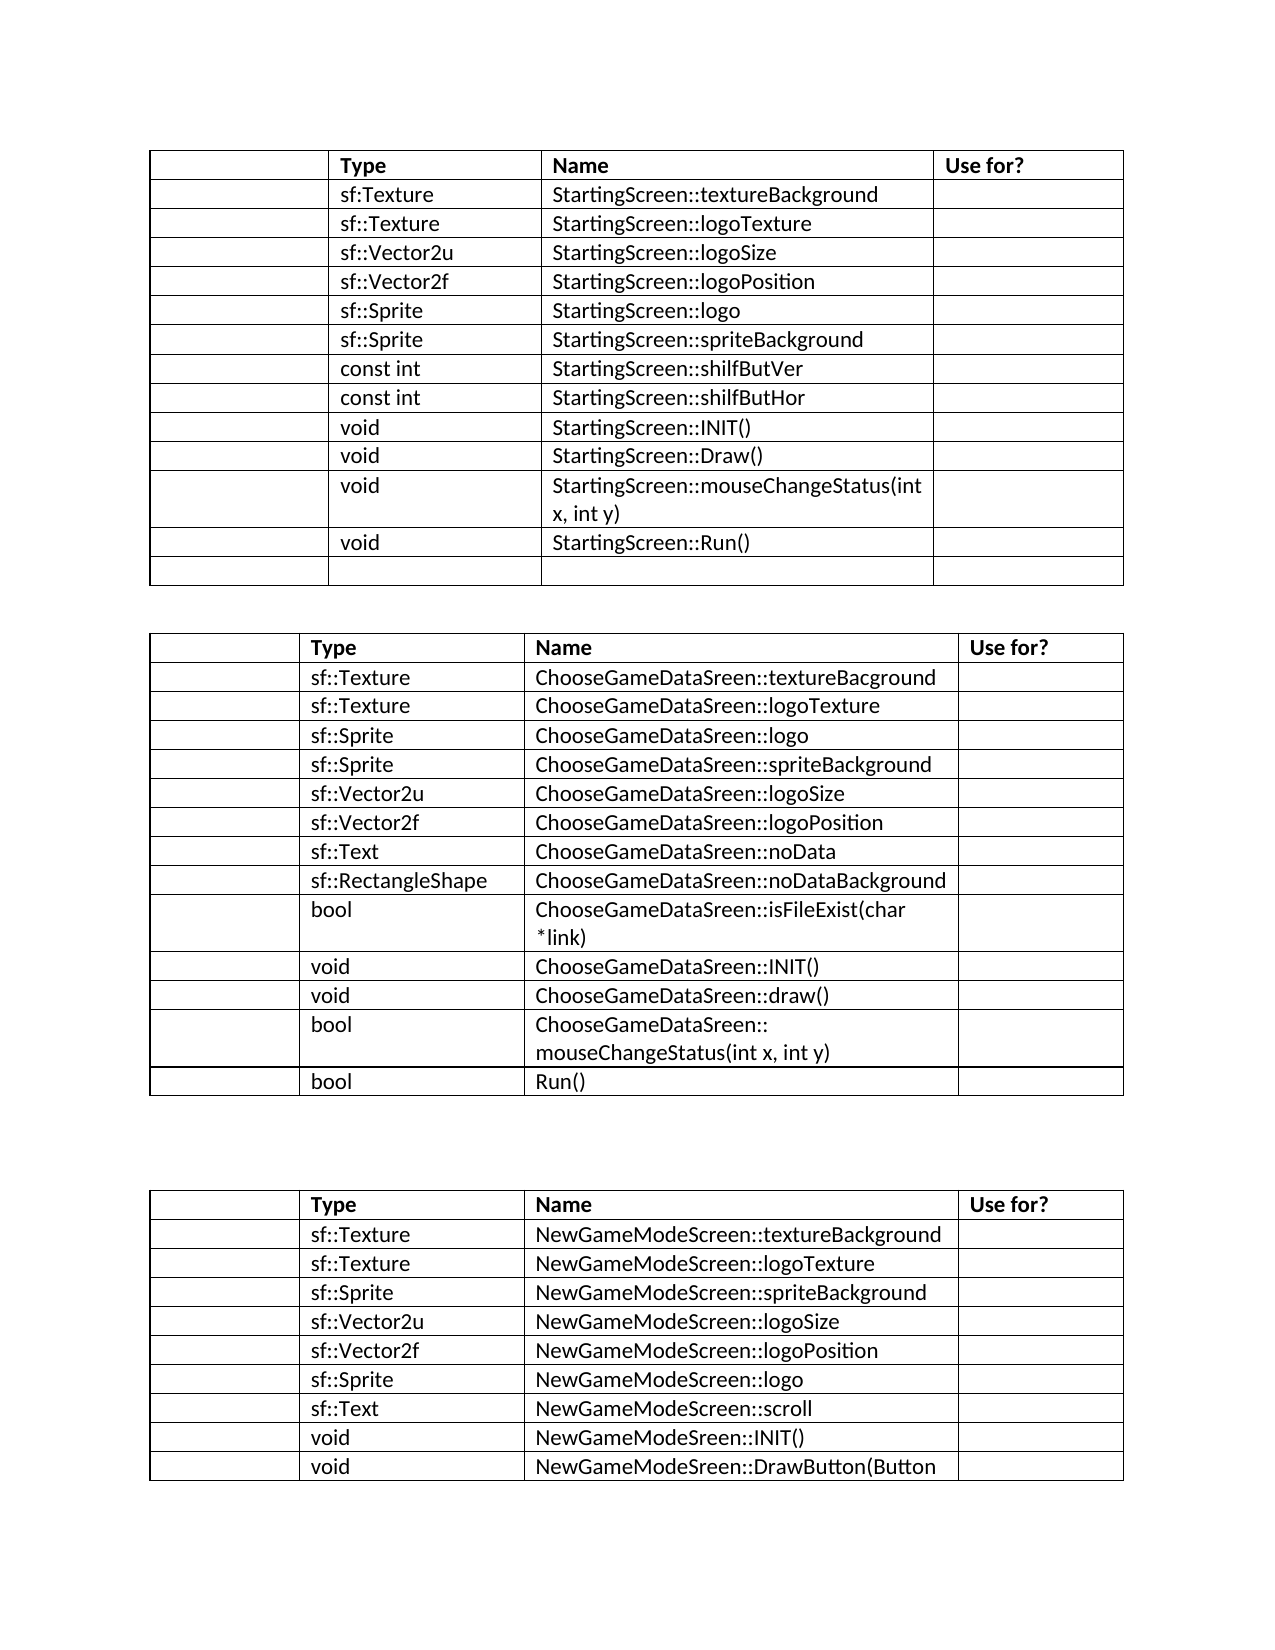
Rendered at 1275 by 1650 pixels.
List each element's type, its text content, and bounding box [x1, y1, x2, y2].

table_cell [151, 355, 328, 382]
table_cell [934, 557, 1123, 585]
table_header [151, 151, 328, 179]
table_cell sf::Texture [300, 1249, 524, 1277]
table_cell NewGameModeScreen::logo [525, 1365, 958, 1393]
table_header Use for? [959, 1191, 1123, 1219]
table_cell StartingScreen::logoSize [542, 238, 933, 266]
table_cell ChooseGameDataSreen::INIT() [525, 952, 958, 980]
table_cell sf::Sprite [300, 1278, 524, 1306]
table_cell StartingScreen::logoPosition [542, 267, 933, 295]
table_cell ChooseGameDataSreen:: mouseChangeStatus(int x, int y) [525, 1010, 958, 1066]
table_cell [151, 981, 299, 1009]
table_cell [959, 1365, 1123, 1393]
table_cell [934, 413, 1123, 441]
table_cell void [300, 1452, 524, 1480]
table_cell [151, 779, 299, 807]
table_cell [151, 557, 328, 585]
table_cell [151, 808, 299, 836]
table_cell NewGameModeSreen::DrawButton(Button [525, 1452, 958, 1480]
table_cell [959, 837, 1123, 865]
table_cell sf::Vector2u [329, 238, 541, 266]
table_cell [151, 384, 328, 412]
table_cell [151, 692, 299, 720]
table_cell StartingScreen::logoTexture [542, 209, 933, 237]
table_cell [151, 209, 328, 237]
table_header Name [542, 151, 933, 179]
table_header [151, 1191, 299, 1219]
table_cell StartingScreen::INIT() [542, 413, 933, 441]
table_cell [151, 721, 299, 749]
table_cell [959, 808, 1123, 836]
table_cell void [329, 471, 541, 527]
table_cell [151, 1394, 299, 1422]
table_cell [151, 663, 299, 691]
table_cell [959, 1068, 1123, 1095]
table_cell StartingScreen::textureBackground [542, 180, 933, 208]
table_cell sf::Texture [329, 209, 541, 237]
table_cell [151, 1365, 299, 1393]
table_cell [151, 528, 328, 556]
table_cell [151, 1068, 299, 1095]
table_cell [959, 981, 1123, 1009]
table_cell void [300, 981, 524, 1009]
table_cell [959, 779, 1123, 807]
table_cell [934, 267, 1123, 295]
table_cell NewGameModeScreen::spriteBackground [525, 1278, 958, 1306]
table_cell [151, 471, 328, 527]
table_cell [959, 1307, 1123, 1335]
table_cell sf:Texture [329, 180, 541, 208]
table_cell ChooseGameDataSreen::logoPosition [525, 808, 958, 836]
table_cell sf::Sprite [329, 325, 541, 353]
table_cell [959, 1423, 1123, 1451]
table_cell NewGameModeSreen::INIT() [525, 1423, 958, 1451]
table_cell bool [300, 1068, 524, 1095]
table_cell [151, 1307, 299, 1335]
table_cell [151, 1336, 299, 1364]
table_cell StartingScreen::spriteBackground [542, 325, 933, 353]
table_cell [151, 866, 299, 894]
table_cell Run() [525, 1068, 958, 1095]
table_cell [959, 692, 1123, 720]
table_header [151, 634, 299, 662]
table_cell [151, 1278, 299, 1306]
table_cell sf::RectangleShape [300, 866, 524, 894]
table_cell ChooseGameDataSreen::isFileExist(char *link) [525, 895, 958, 951]
table_cell ChooseGameDataSreen::logoTexture [525, 692, 958, 720]
table_cell sf::Sprite [329, 296, 541, 324]
table_cell StartingScreen::Run() [542, 528, 933, 556]
table_cell void [300, 952, 524, 980]
table_cell sf::Vector2u [300, 1307, 524, 1335]
table_cell StartingScreen::mouseChangeStatus(int x, int y) [542, 471, 933, 527]
table_cell const int [329, 384, 541, 412]
table_cell [934, 238, 1123, 266]
table_cell ChooseGameDataSreen::textureBacground [525, 663, 958, 691]
table_cell [934, 325, 1123, 353]
table_cell sf::Sprite [300, 750, 524, 778]
table_cell ChooseGameDataSreen::draw() [525, 981, 958, 1009]
table_cell void [329, 413, 541, 441]
table_cell NewGameModeScreen::logoTexture [525, 1249, 958, 1277]
table_cell [151, 296, 328, 324]
table_cell StartingScreen::logo [542, 296, 933, 324]
table_cell ChooseGameDataSreen::spriteBackground [525, 750, 958, 778]
table_cell [934, 442, 1123, 470]
table_cell [151, 1249, 299, 1277]
table_header Use for? [934, 151, 1123, 179]
table_cell [151, 1010, 299, 1066]
table_cell [959, 895, 1123, 951]
table_cell [934, 296, 1123, 324]
table_cell bool [300, 1010, 524, 1066]
table_cell [151, 837, 299, 865]
table_cell [959, 866, 1123, 894]
table_cell const int [329, 355, 541, 382]
table_cell [329, 557, 541, 585]
table_cell [151, 442, 328, 470]
table_cell [934, 355, 1123, 382]
table_cell StartingScreen::shilfButHor [542, 384, 933, 412]
table_cell sf::Texture [300, 1220, 524, 1248]
table_header Name [525, 1191, 958, 1219]
table_cell [934, 384, 1123, 412]
table_cell StartingScreen::Draw() [542, 442, 933, 470]
table_cell [151, 180, 328, 208]
table_cell [959, 1278, 1123, 1306]
table_cell [934, 471, 1123, 527]
table_cell [959, 1394, 1123, 1422]
table_cell bool [300, 895, 524, 951]
table_cell sf::Sprite [300, 1365, 524, 1393]
table_cell void [329, 528, 541, 556]
table_cell sf::Sprite [300, 721, 524, 749]
table_cell [959, 1249, 1123, 1277]
table_cell ChooseGameDataSreen::noData [525, 837, 958, 865]
table_cell [934, 528, 1123, 556]
table_cell [151, 1452, 299, 1480]
table_header Type [329, 151, 541, 179]
table_cell [151, 1423, 299, 1451]
table_cell [934, 180, 1123, 208]
table_cell [151, 952, 299, 980]
table_cell [959, 750, 1123, 778]
table_cell [959, 952, 1123, 980]
table_cell [151, 413, 328, 441]
table_cell [934, 209, 1123, 237]
table_cell sf::Text [300, 837, 524, 865]
table_cell NewGameModeScreen::logoPosition [525, 1336, 958, 1364]
table_cell ChooseGameDataSreen::logoSize [525, 779, 958, 807]
table_cell [151, 238, 328, 266]
table_cell [959, 1010, 1123, 1066]
table_cell NewGameModeScreen::scroll [525, 1394, 958, 1422]
table_header Use for? [959, 634, 1123, 662]
table_header Type [300, 634, 524, 662]
table_cell sf::Vector2f [329, 267, 541, 295]
table_cell NewGameModeScreen::logoSize [525, 1307, 958, 1335]
table_cell StartingScreen::shilfButVer [542, 355, 933, 382]
table_cell sf::Vector2f [300, 808, 524, 836]
table_header Name [525, 634, 958, 662]
table_cell sf::Texture [300, 692, 524, 720]
table_cell [959, 1452, 1123, 1480]
table_cell sf::Text [300, 1394, 524, 1422]
table_cell [151, 325, 328, 353]
table_cell ChooseGameDataSreen::noDataBackground [525, 866, 958, 894]
table_cell [151, 895, 299, 951]
table_cell [959, 1336, 1123, 1364]
table_cell [959, 1220, 1123, 1248]
table_cell [542, 557, 933, 585]
table_cell void [329, 442, 541, 470]
table_cell sf::Vector2f [300, 1336, 524, 1364]
table_cell sf::Texture [300, 663, 524, 691]
table_cell [959, 721, 1123, 749]
table_cell [151, 1220, 299, 1248]
table_cell [959, 663, 1123, 691]
table_cell [151, 267, 328, 295]
table_cell [151, 750, 299, 778]
table_header Type [300, 1191, 524, 1219]
table_cell ChooseGameDataSreen::logo [525, 721, 958, 749]
table_cell sf::Vector2u [300, 779, 524, 807]
table_cell NewGameModeScreen::textureBackground [525, 1220, 958, 1248]
table_cell void [300, 1423, 524, 1451]
